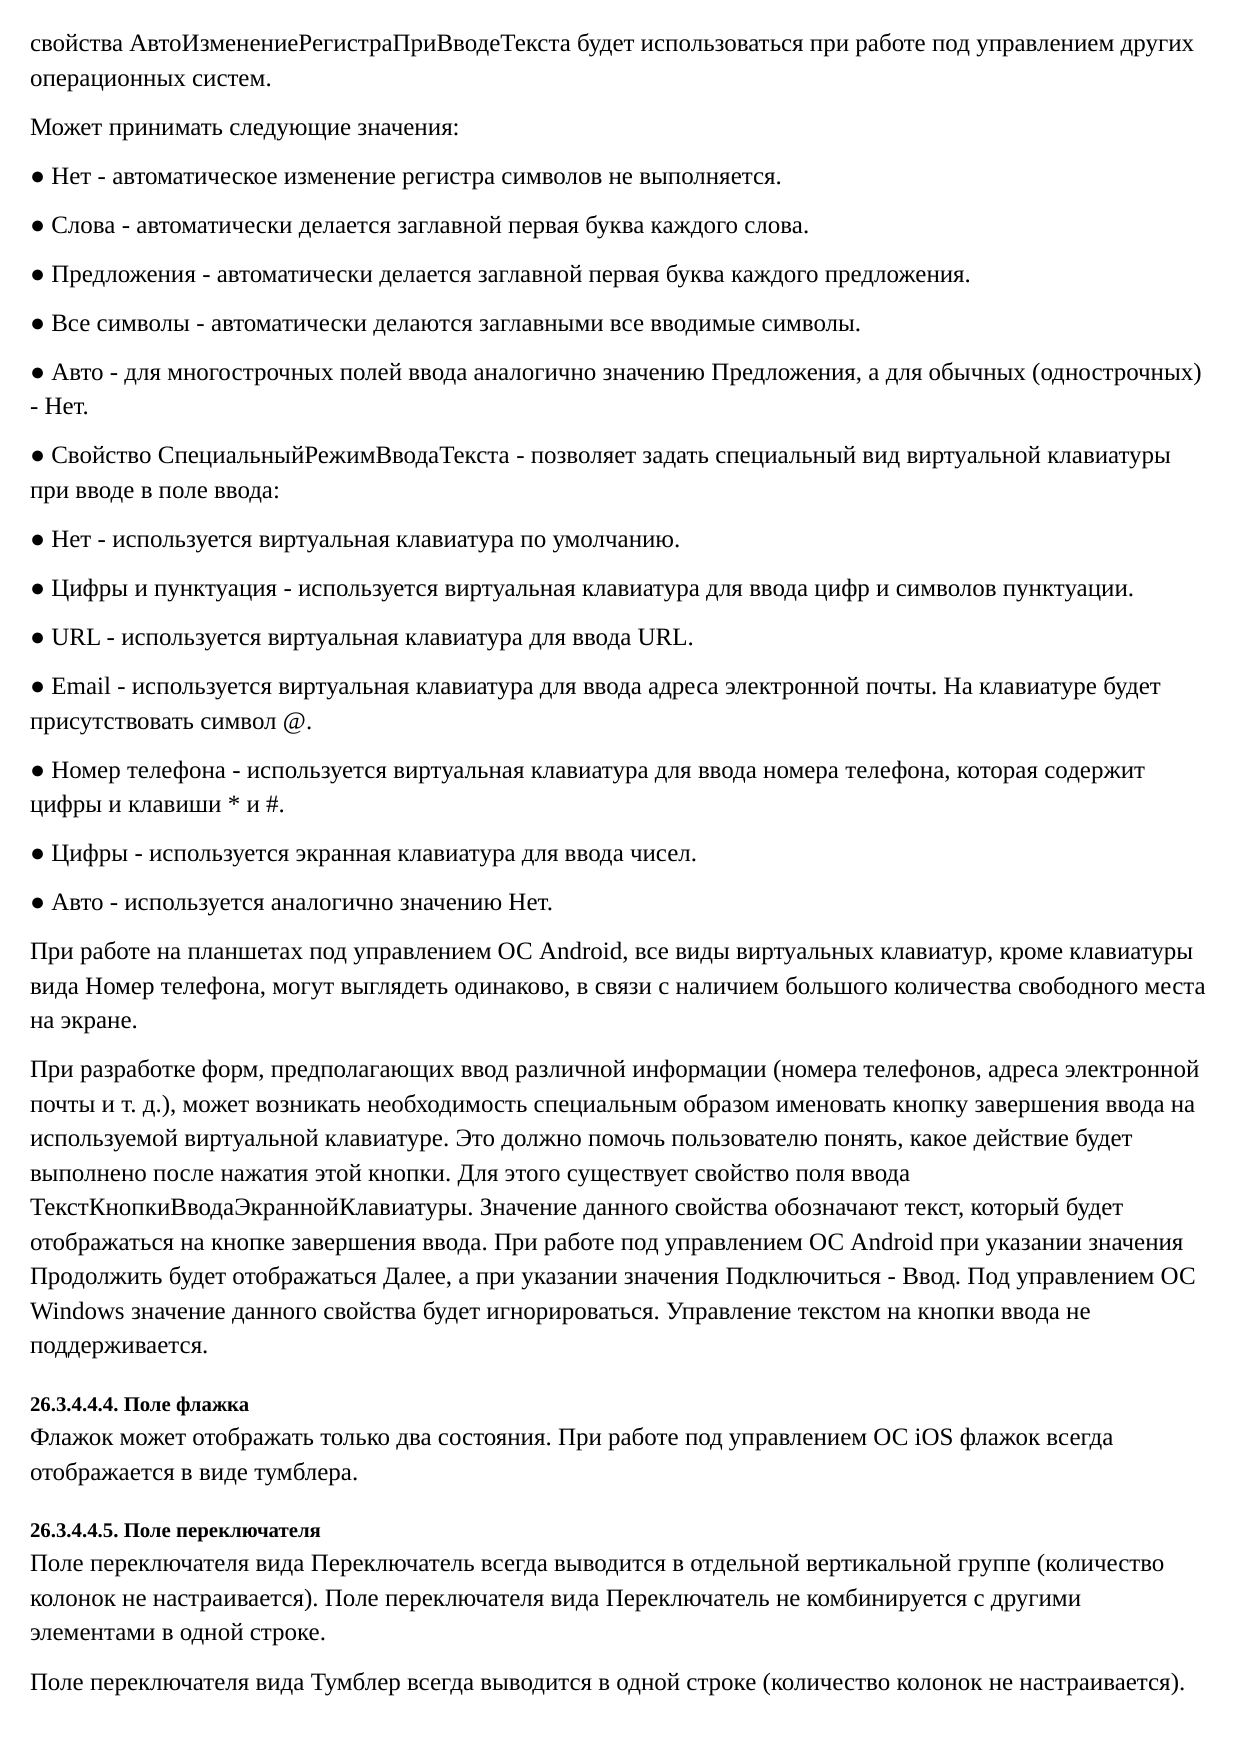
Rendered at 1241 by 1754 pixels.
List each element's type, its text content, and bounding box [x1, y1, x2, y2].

text свойства АвтоИзменениеРегистраПриВводеТекста будет использоваться при работе под управлением других операционных систем. [30, 28, 1211, 91]
text ● Авто ‑ для многострочных полей ввода аналогично значению Предложения, а для обычных (однострочных) ‑ Нет. [30, 357, 1211, 420]
text Поле переключателя вида Переключатель всегда выводится в отдельной вертикальной группе (количество колонок не настраивается). Поле переключателя вида Переключатель не комбинируется с другими элементами в одной строке. [30, 1548, 1211, 1646]
text При разработке форм, предполагающих ввод различной информации (номера телефонов, адреса электронной почты и т. д.), может возникать необходимость специальным образом именовать кнопку завершения ввода на используемой виртуальной клавиатуре. Это должно помочь пользователю понять, какое действие будет выполнено после нажатия этой кнопки. Для этого существует свойство поля ввода ТекстКнопкиВводаЭкраннойКлавиатуры. Значение данного свойства обозначают текст, который будет отображаться на кнопке завершения ввода. При работе под управлением ОС Android при указании значения Продолжить будет отображаться Далее, а при указании значения Подключиться ‑ Ввод. Под управлением ОС Windows значение данного свойства будет игнорироваться. Управление текстом на кнопки ввода не поддерживается. [30, 1054, 1211, 1359]
text ● Цифры и пунктуация ‑ используется виртуальная клавиатура для ввода цифр и символов пунктуации. [30, 573, 1211, 602]
subtitle 26.3.4.4.4. Поле флажка [30, 1392, 1211, 1416]
subtitle 26.3.4.4.5. Поле переключателя [30, 1518, 1211, 1542]
text ● Нет ‑ автоматическое изменение регистра символов не выполняется. [30, 161, 1211, 189]
text ● Цифры ‑ используется экранная клавиатура для ввода чисел. [30, 838, 1211, 867]
text ● Все символы ‑ автоматически делаются заглавными все вводимые символы. [30, 308, 1211, 337]
text ● Нет ‑ используется виртуальная клавиатура по умолчанию. [30, 524, 1211, 553]
text ● Авто ‑ используется аналогично значению Нет. [30, 887, 1211, 916]
text ● Номер телефона ‑ используется виртуальная клавиатура для ввода номера телефона, которая содержит цифры и клавиши * и #. [30, 755, 1211, 818]
text ● Слова ‑ автоматически делается заглавной первая буква каждого слова. [30, 210, 1211, 238]
text Флажок может отображать только два состояния. При работе под управлением ОС iOS флажок всегда отображается в виде тумблера. [30, 1422, 1211, 1485]
text Может принимать следующие значения: [30, 112, 1211, 140]
text ● Email ‑ используется виртуальная клавиатура для ввода адреса электронной почты. На клавиатуре будет присутствовать символ @. [30, 671, 1211, 734]
text ● Свойство СпециальныйРежимВводаТекста ‑ позволяет задать специальный вид виртуальной клавиатуры при вводе в поле ввода: [30, 441, 1211, 504]
text ● URL ‑ используется виртуальная клавиатура для ввода URL. [30, 622, 1211, 651]
text Поле переключателя вида Тумблер всегда выводится в одной строке (количество колонок не настраивается). [30, 1667, 1211, 1695]
text При работе на планшетах под управлением ОС Android, все виды виртуальных клавиатур, кроме клавиатуры вида Номер телефона, могут выглядеть одинаково, в связи с наличием большого количества свободного места на экране. [30, 936, 1211, 1034]
text ● Предложения ‑ автоматически делается заглавной первая буква каждого предложения. [30, 259, 1211, 288]
